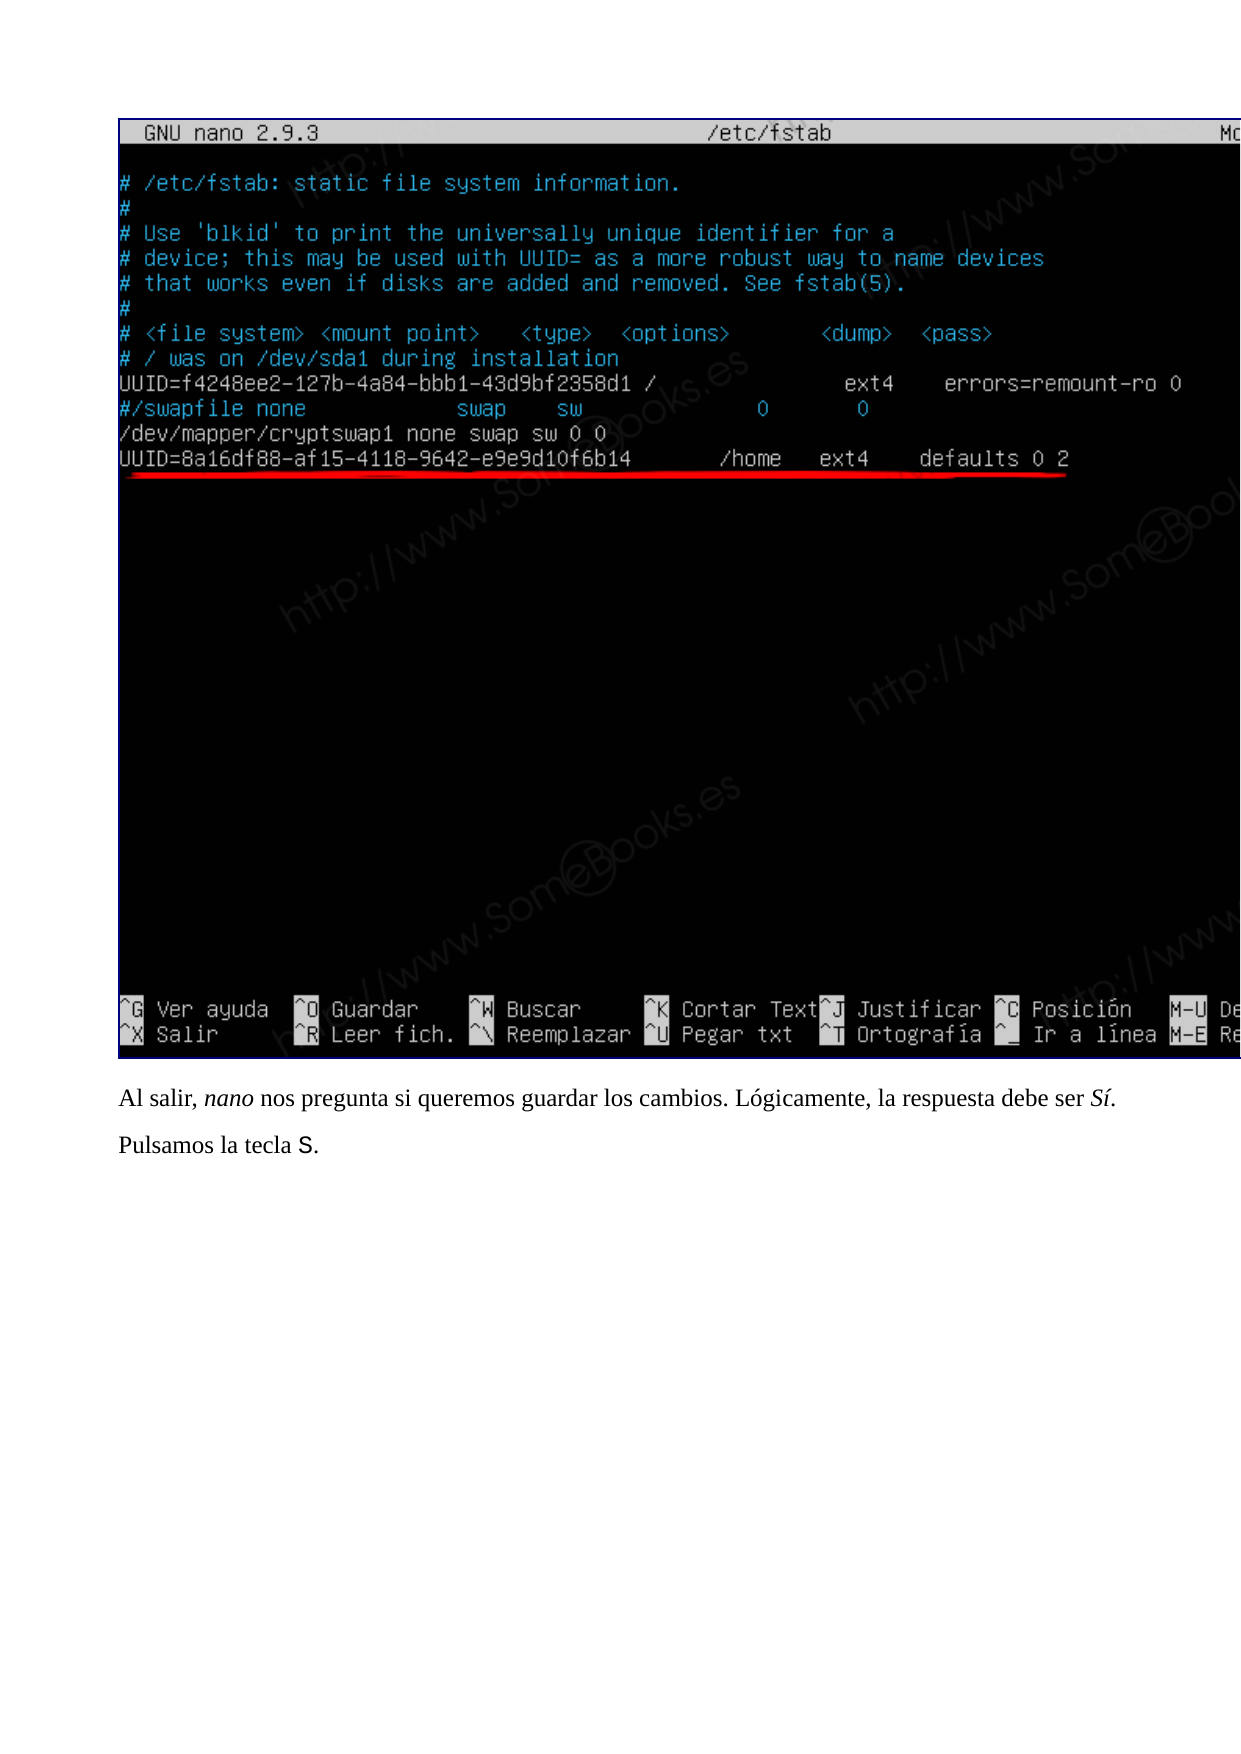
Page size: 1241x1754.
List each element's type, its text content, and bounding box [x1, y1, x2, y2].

text Pulsamos la tecla S. [118, 1131, 1122, 1161]
text Al salir, nano nos pregunta si queremos guardar los cambios. Lógicamente, la respuesta debe ser Sí. [118, 1083, 1122, 1112]
picture [120, 120, 1241, 1057]
